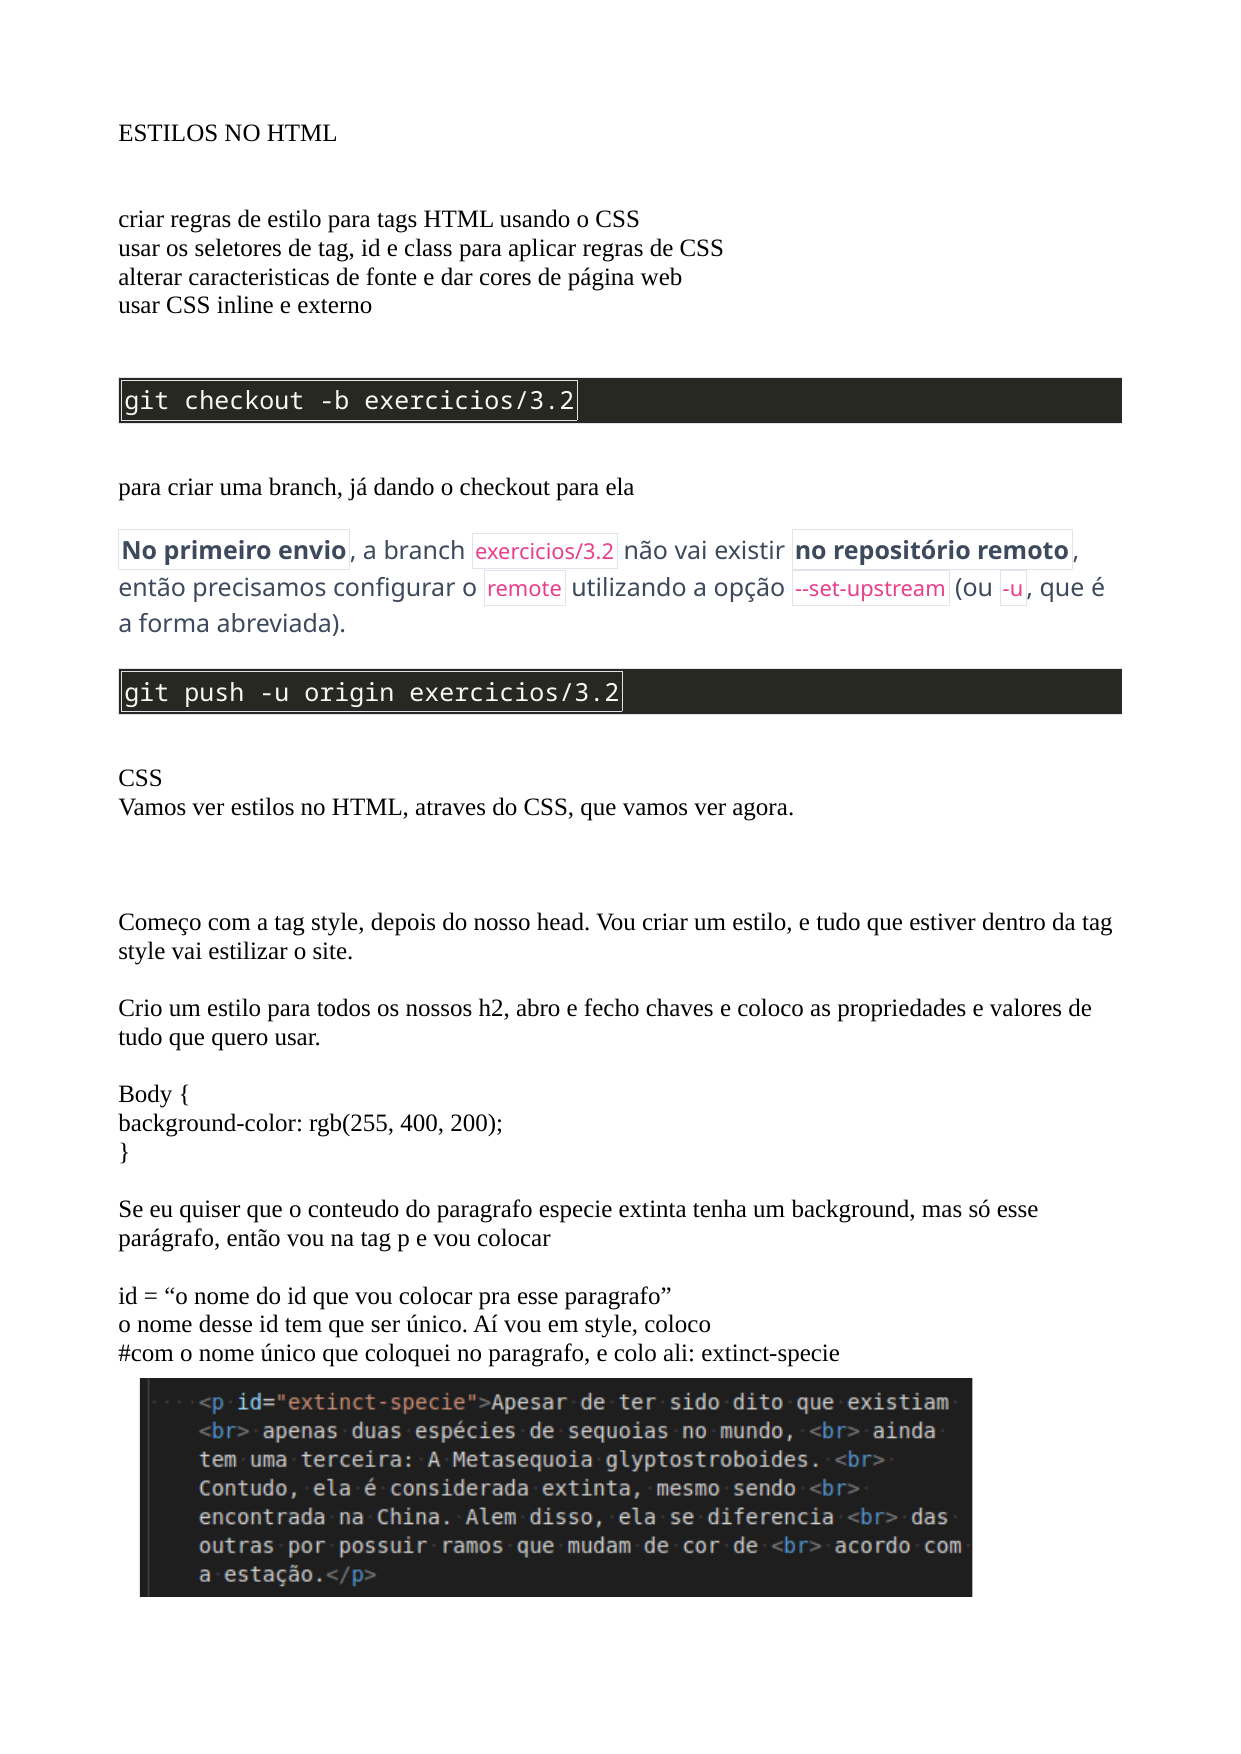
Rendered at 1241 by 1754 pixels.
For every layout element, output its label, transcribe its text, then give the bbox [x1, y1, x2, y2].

text para criar uma branch, já dando o checkout para ela [118, 472, 1122, 501]
text usar os seletores de tag, id e class para aplicar regras de CSS [118, 233, 1122, 262]
text } [118, 1137, 1122, 1166]
text git push -u origin exercicios/3.2 [119, 669, 1122, 714]
text Body { [118, 1079, 1122, 1108]
text Vamos ver estilos no HTML, atraves do CSS, que vamos ver agora. [118, 792, 1122, 821]
text #com o nome único que coloquei no paragrafo, e colo ali: extinct-specie [118, 1338, 1122, 1367]
text Se eu quiser que o conteudo do paragrafo especie extinta tenha um background, mas só esse parágrafo, então vou na tag p e vou colocar [118, 1194, 1122, 1252]
text CSS [118, 763, 1122, 792]
text ESTILOS NO HTML [118, 118, 1122, 147]
text Começo com a tag style, depois do nosso head. Vou criar um estilo, e tudo que estiver dentro da tag style vai estilizar o site. [118, 907, 1122, 964]
text git checkout -b exercicios/3.2 [119, 378, 1122, 423]
picture [139, 1378, 973, 1597]
text alterar caracteristicas de fonte e dar cores de página web [118, 262, 1122, 291]
text usar CSS inline e externo [118, 291, 1122, 319]
text Crio um estilo para todos os nossos h2, abro e fecho chaves e coloco as propriedades e valores de tudo que quero usar. [118, 993, 1122, 1051]
text criar regras de estilo para tags HTML usando o CSS [118, 204, 1122, 233]
text No primeiro envio, a branch exercicios/3.2 não vai existir no repositório remoto, então precisamos configurar o remote utilizando a opção --set-upstream (ou -u, que é a forma abreviada). [118, 529, 1122, 639]
text background-color: rgb(255, 400, 200); [118, 1108, 1122, 1137]
text id = “o nome do id que vou colocar pra esse paragrafo” [118, 1281, 1122, 1309]
text o nome desse id tem que ser único. Aí vou em style, coloco [118, 1309, 1122, 1338]
